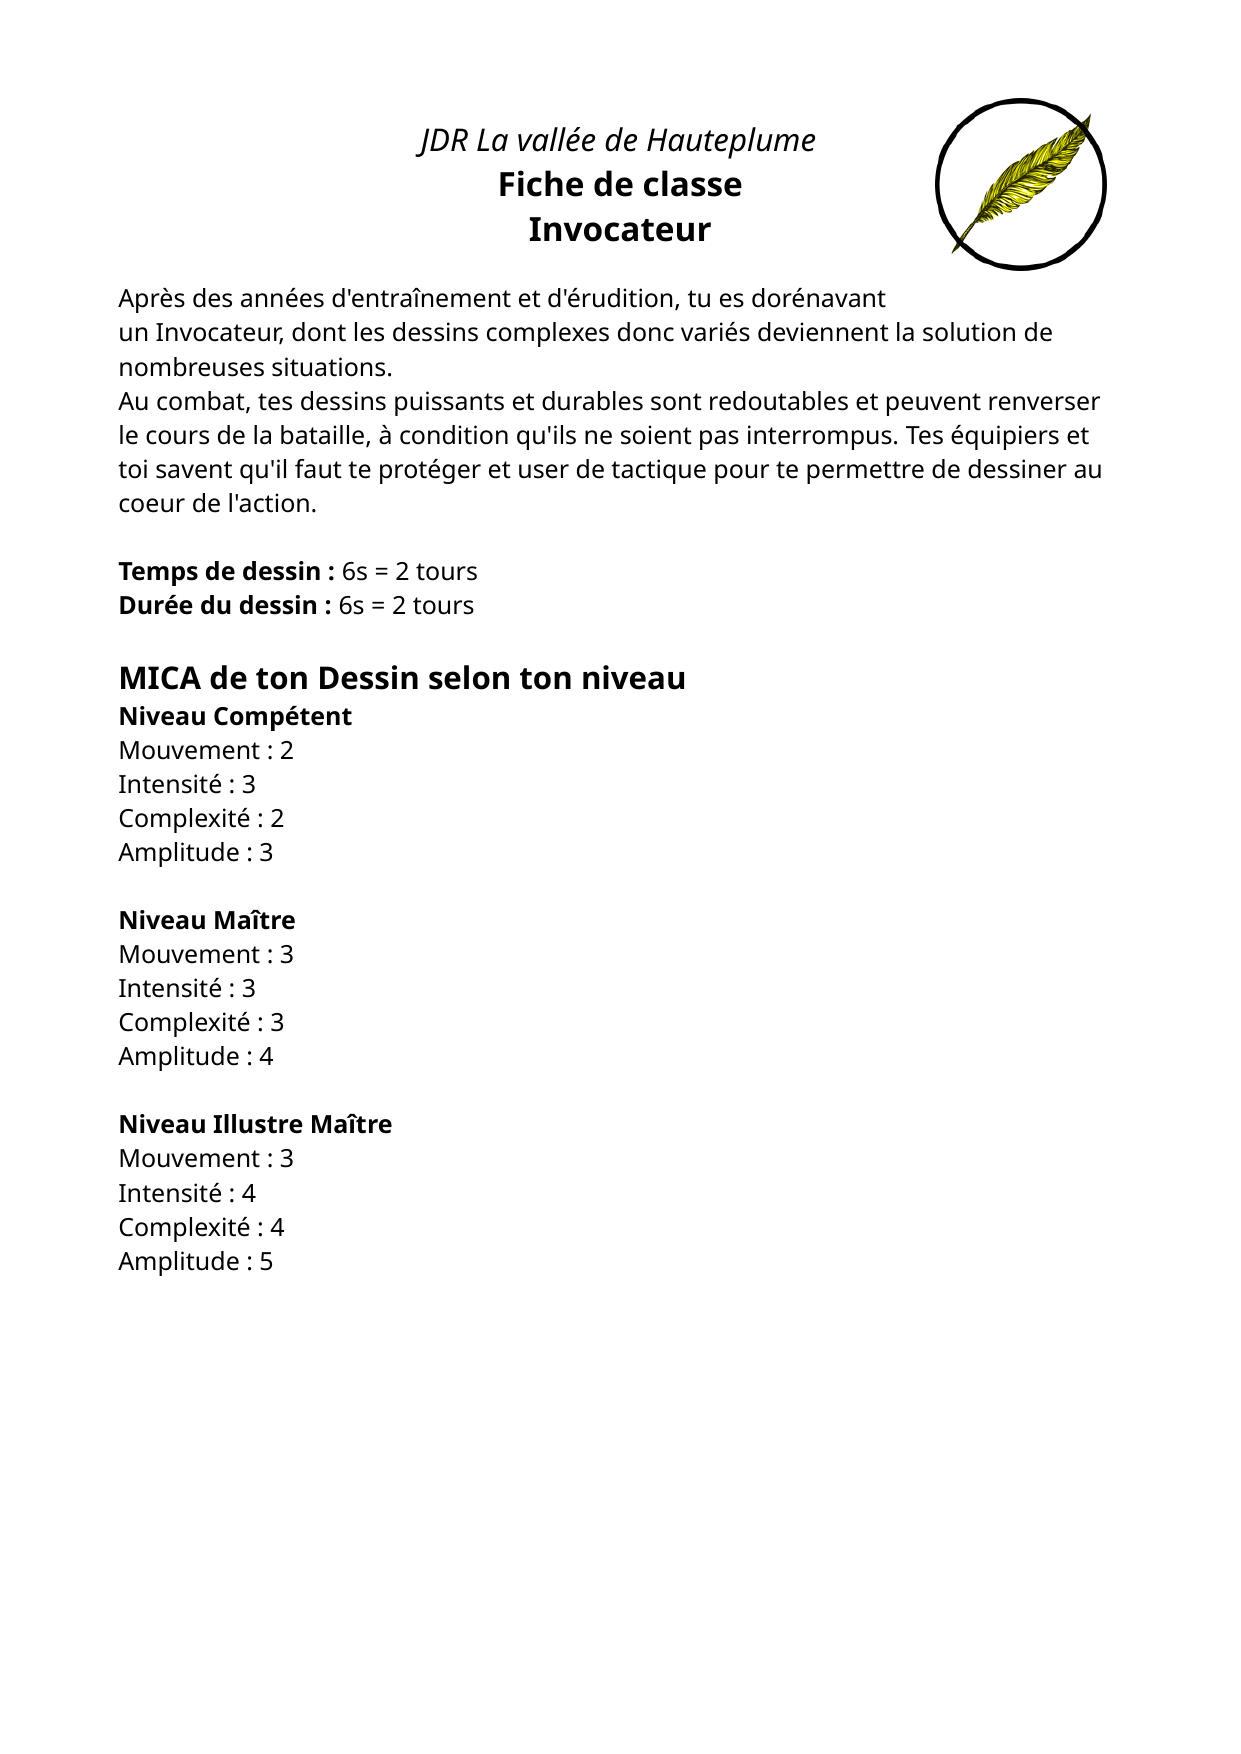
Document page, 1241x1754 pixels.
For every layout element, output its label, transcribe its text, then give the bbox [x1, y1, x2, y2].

text Amplitude : 5 [118, 1243, 1122, 1277]
text Niveau Compétent [118, 698, 1122, 732]
text Complexité : 2 [118, 801, 1122, 834]
text Mouvement : 2 [118, 732, 1122, 766]
text Amplitude : 4 [118, 1039, 1122, 1073]
text Complexité : 4 [118, 1209, 1122, 1243]
text Durée du dessin : 6s = 2 tours [118, 588, 1122, 622]
text Niveau Illustre Maître [118, 1107, 1122, 1141]
text MICA de ton Dessin selon ton niveau [118, 656, 1122, 698]
text Mouvement : 3 [118, 1141, 1122, 1175]
text Intensité : 3 [118, 971, 1122, 1005]
text Intensité : 3 [118, 766, 1122, 801]
text Au combat, tes dessins puissants et durables sont redoutables et peuvent renverser le cours de la bataille, à condition qu'ils ne soient pas interrompus. Tes équipiers et toi savent qu'il faut te protéger et user de tactique pour te permettre de dessiner au coeur de l'action. [118, 383, 1122, 519]
text Amplitude : 3 [118, 834, 1122, 869]
picture [902, 66, 1139, 303]
text Mouvement : 3 [118, 937, 1122, 971]
text Complexité : 3 [118, 1005, 1122, 1039]
text Niveau Maître [118, 903, 1122, 937]
text Après des années d'entraînement et d'érudition, tu es dorénavant un Invocateur, dont les dessins complexes donc variés deviennent la solution de nombreuses situations. [118, 281, 1122, 383]
text Temps de dessin : 6s = 2 tours [118, 553, 1122, 588]
text Intensité : 4 [118, 1175, 1122, 1209]
